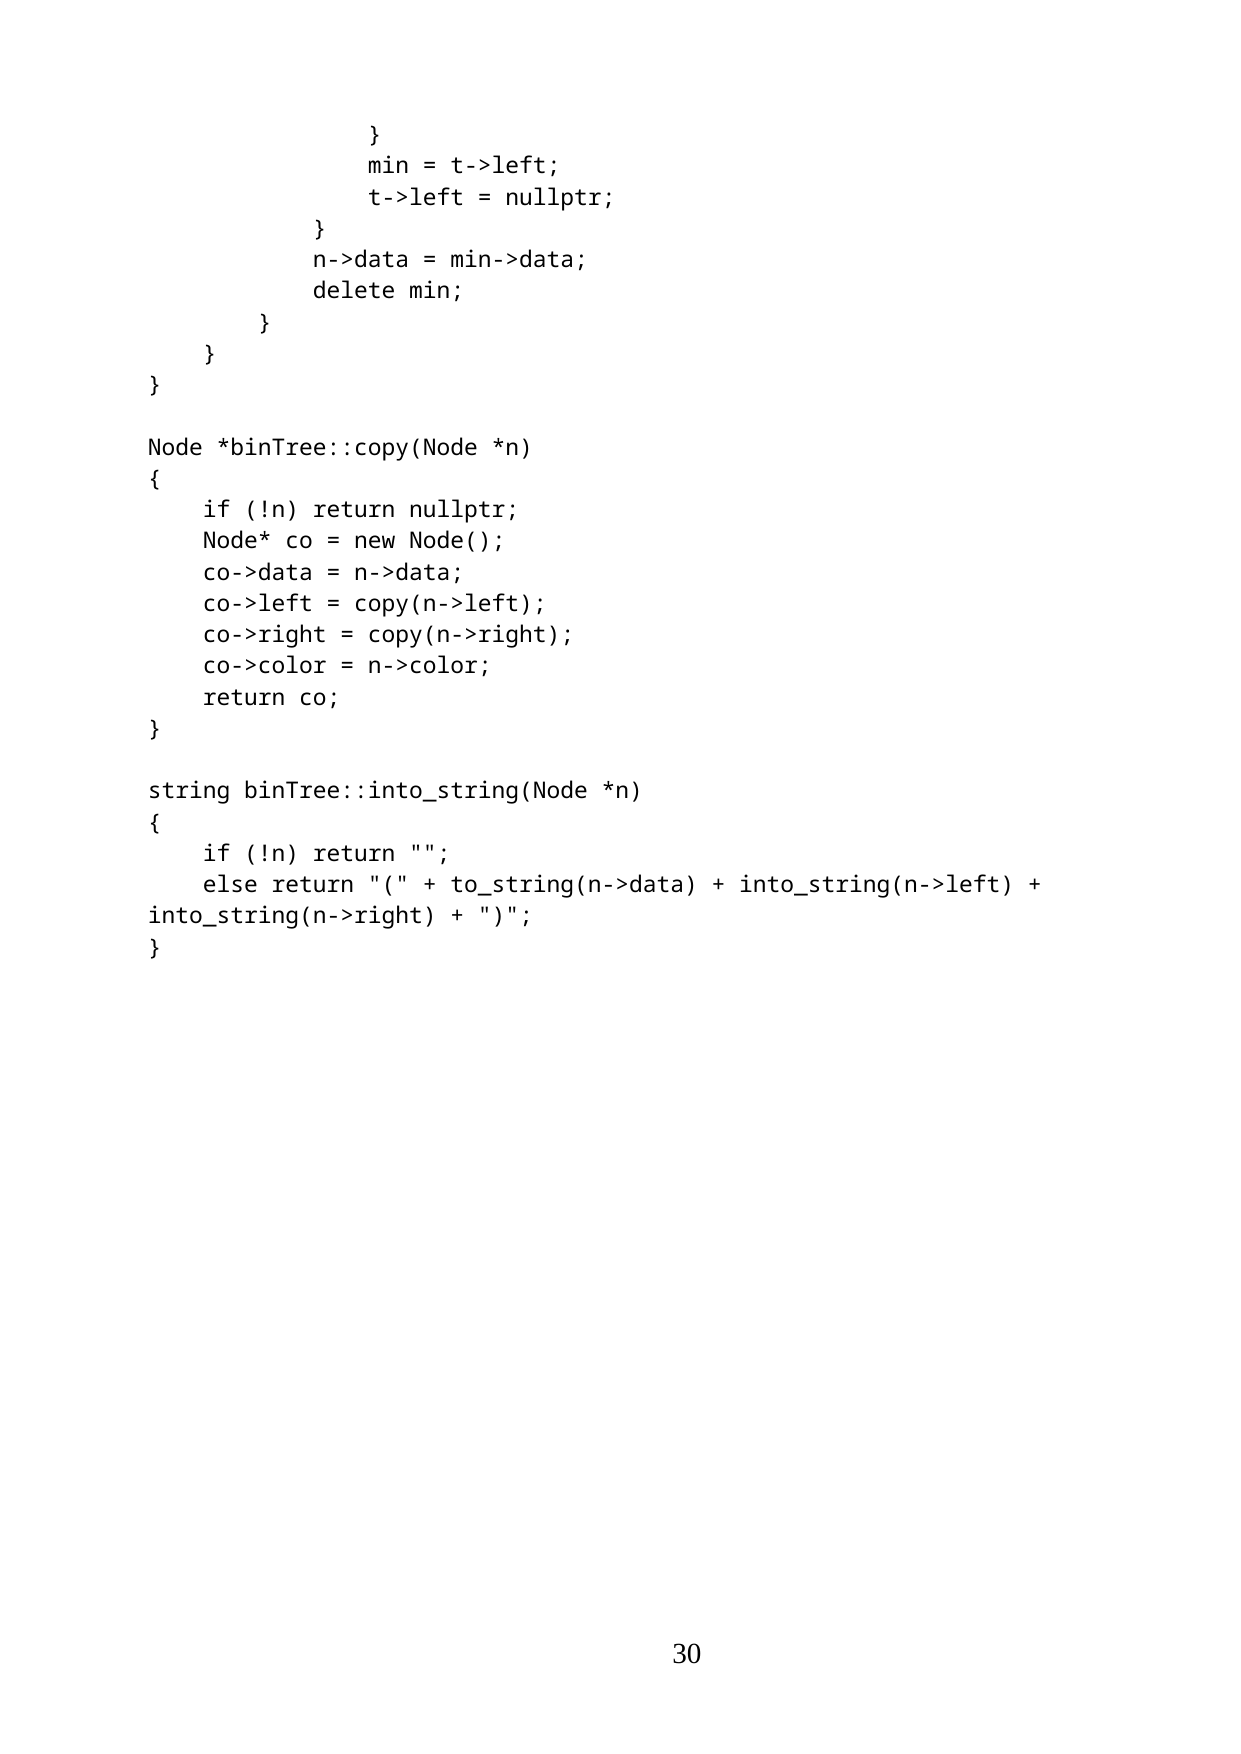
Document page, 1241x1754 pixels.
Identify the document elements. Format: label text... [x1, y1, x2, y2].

text delete min; [148, 274, 1152, 306]
text } [148, 368, 1152, 399]
text return co; [148, 681, 1152, 712]
text co->data = n->data; [148, 556, 1152, 587]
text { [148, 462, 1152, 493]
text string binTree::into_string(Node *n) [148, 774, 1152, 806]
text min = t->left; [148, 149, 1152, 181]
text t->left = nullptr; [148, 181, 1152, 212]
text } [148, 306, 1152, 337]
text if (!n) return nullptr; [148, 493, 1152, 524]
text co->color = n->color; [148, 649, 1152, 681]
text Node* co = new Node(); [148, 524, 1152, 556]
text } [148, 931, 1152, 962]
text Node *binTree::copy(Node *n) [148, 431, 1152, 462]
text n->data = min->data; [148, 243, 1152, 274]
text { [148, 806, 1152, 837]
text if (!n) return ""; [148, 837, 1152, 868]
text } [148, 118, 1152, 149]
text co->right = copy(n->right); [148, 618, 1152, 649]
text co->left = copy(n->left); [148, 587, 1152, 618]
text } [148, 337, 1152, 368]
text else return "(" + to_string(n->data) + into_string(n->left) + into_string(n->right) + ")"; [148, 868, 1152, 931]
text } [148, 712, 1152, 743]
text } [148, 212, 1152, 243]
